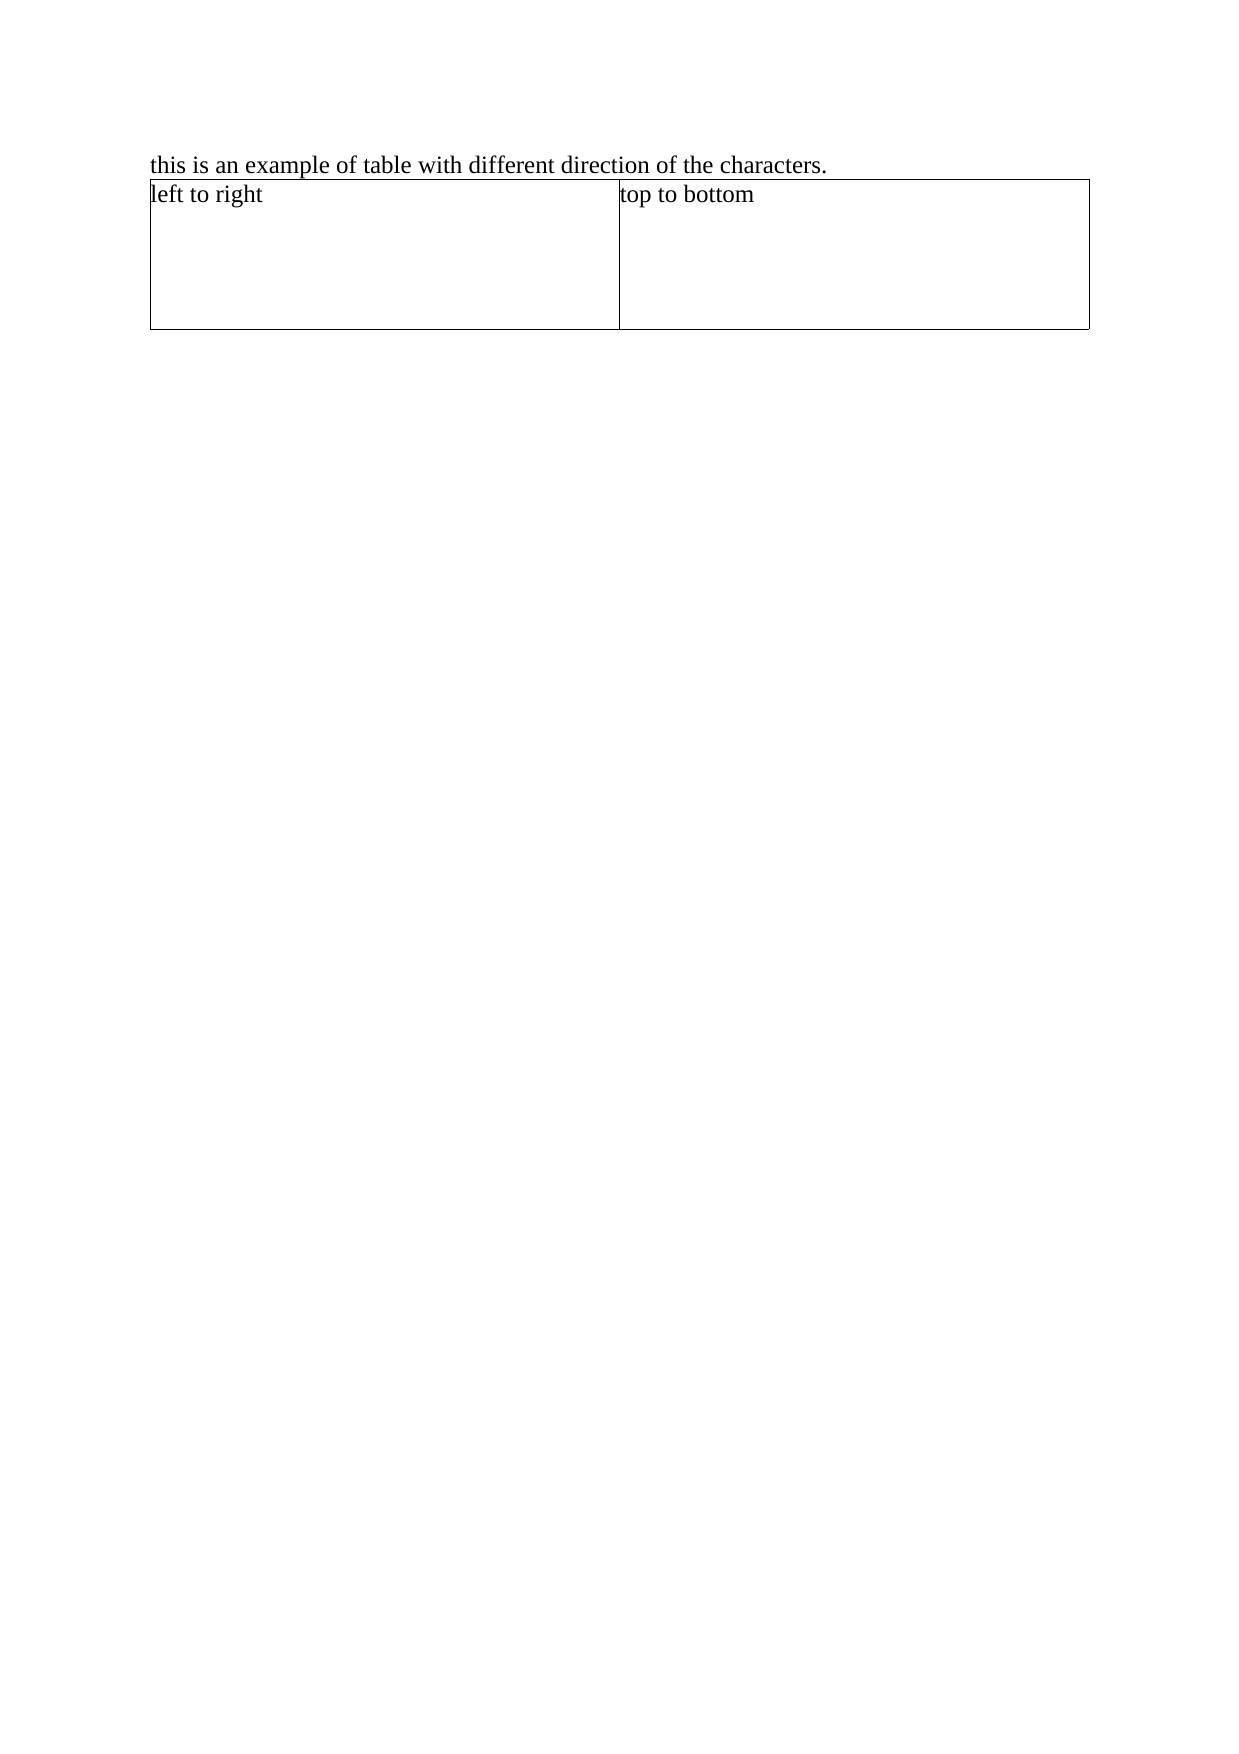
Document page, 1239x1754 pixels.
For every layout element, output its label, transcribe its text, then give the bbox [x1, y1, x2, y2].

table_cell left to right [151, 480, 619, 629]
table_cell top to bottom [620, 480, 1089, 629]
text this is an example of table with different direction of the characters. [150, 150, 1089, 179]
table_header left to right [151, 180, 619, 329]
table_header top to bottom [620, 180, 1089, 329]
table_cell top to bottom [620, 330, 1089, 479]
table_cell left to right [151, 330, 619, 479]
